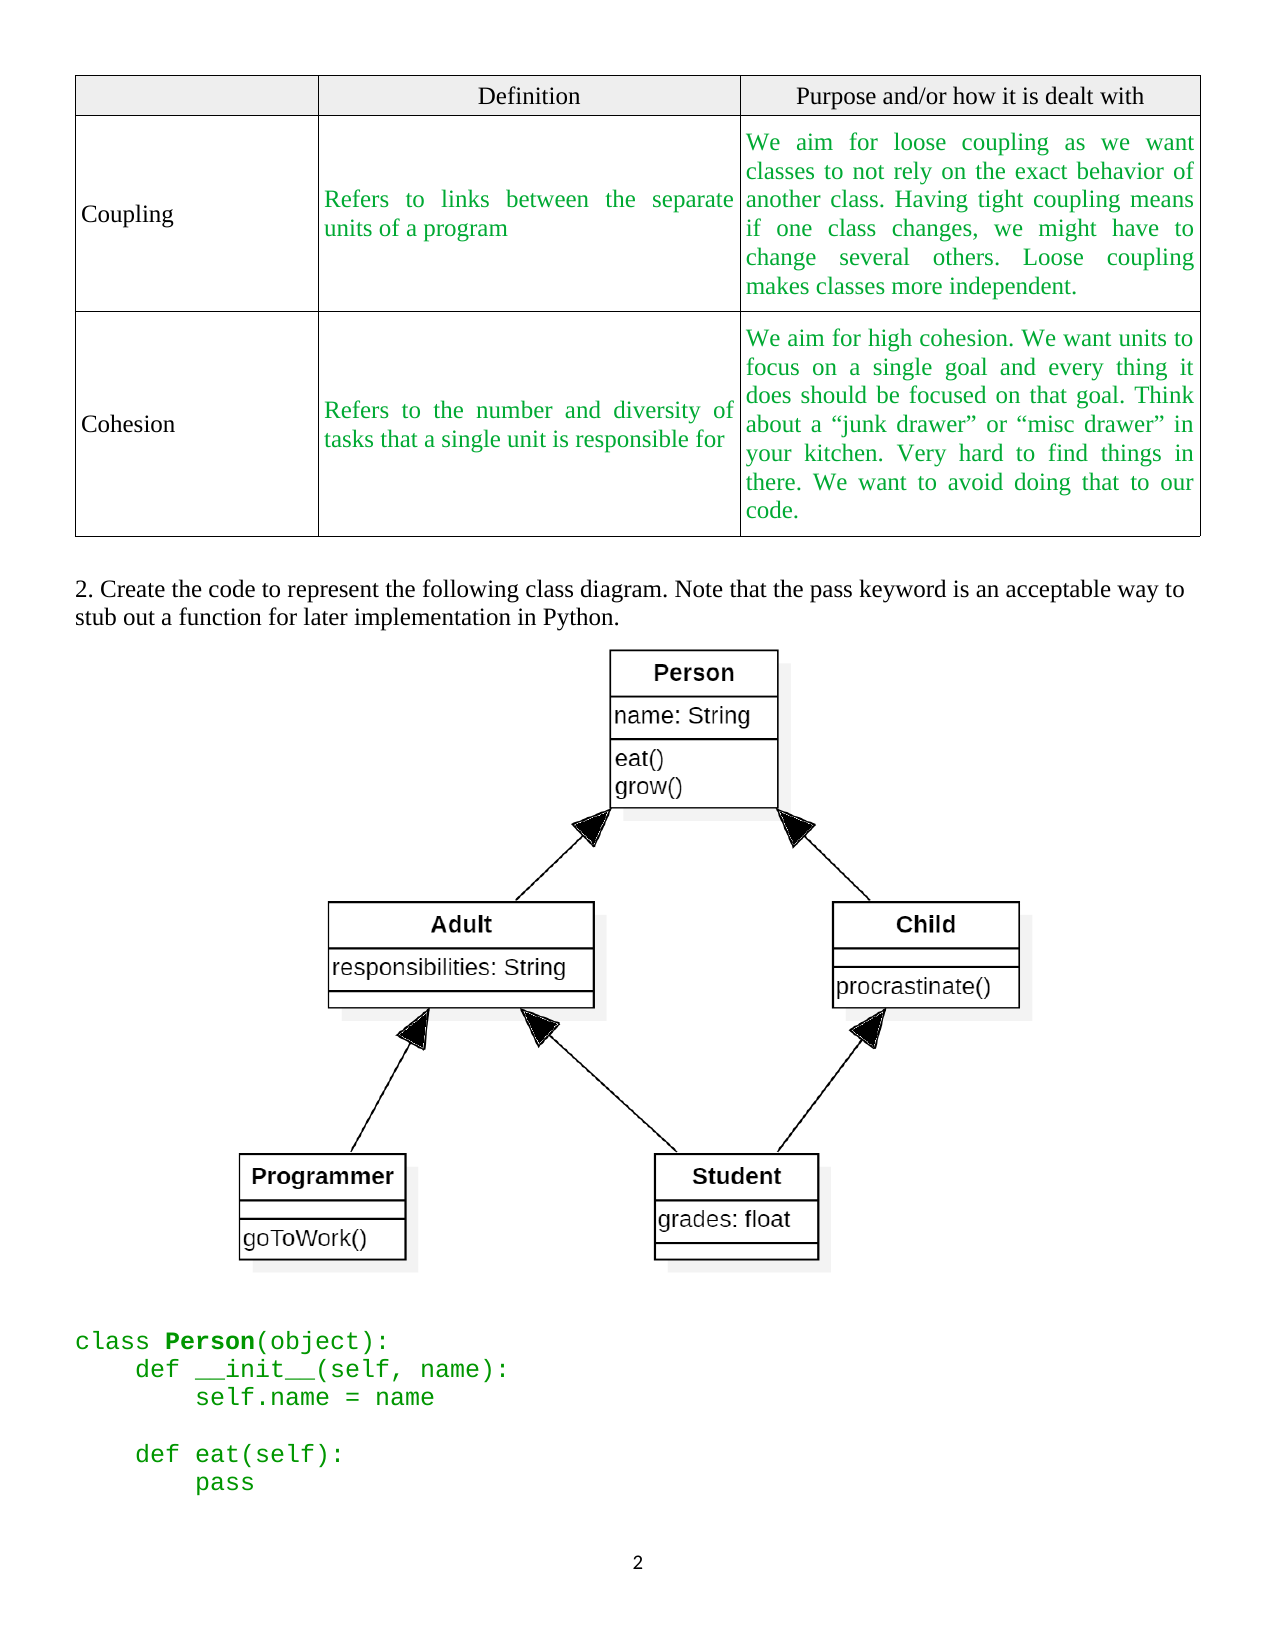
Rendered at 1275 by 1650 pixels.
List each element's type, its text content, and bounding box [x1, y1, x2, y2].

text pass [75, 1470, 1200, 1498]
text self.name = name [75, 1385, 1200, 1413]
table_cell We aim for loose coupling as we want classes to not rely on the exact behavior of another class. Having tight coupling means if one class changes, we might have to change several others. Loose coupling makes classes more independent. [741, 116, 1200, 311]
table_cell Refers to links between the separate units of a program [319, 116, 740, 311]
table_cell Coupling [76, 116, 318, 311]
text class Person(object): [75, 1328, 1200, 1357]
table_cell We aim for high cohesion. We want units to focus on a single goal and every thing it does should be focused on that goal. Think about a “junk drawer” or “misc drawer” in your kitchen. Very hard to find things in there. We want to avoid doing that to our code. [741, 312, 1200, 536]
table_cell Cohesion [76, 312, 318, 536]
text def __init__(self, name): [75, 1357, 1200, 1385]
table_header Definition [319, 76, 740, 115]
text def eat(self): [75, 1442, 1200, 1470]
table_cell Refers to the number and diversity of tasks that a single unit is responsible for [319, 312, 740, 536]
table_header [76, 76, 318, 115]
picture [225, 640, 1050, 1286]
table_header Purpose and/or how it is dealt with [741, 76, 1200, 115]
text 2. Create the code to represent the following class diagram. Note that the pass keyword is an acceptable way to stub out a function for later implementation in Python. [75, 574, 1200, 631]
